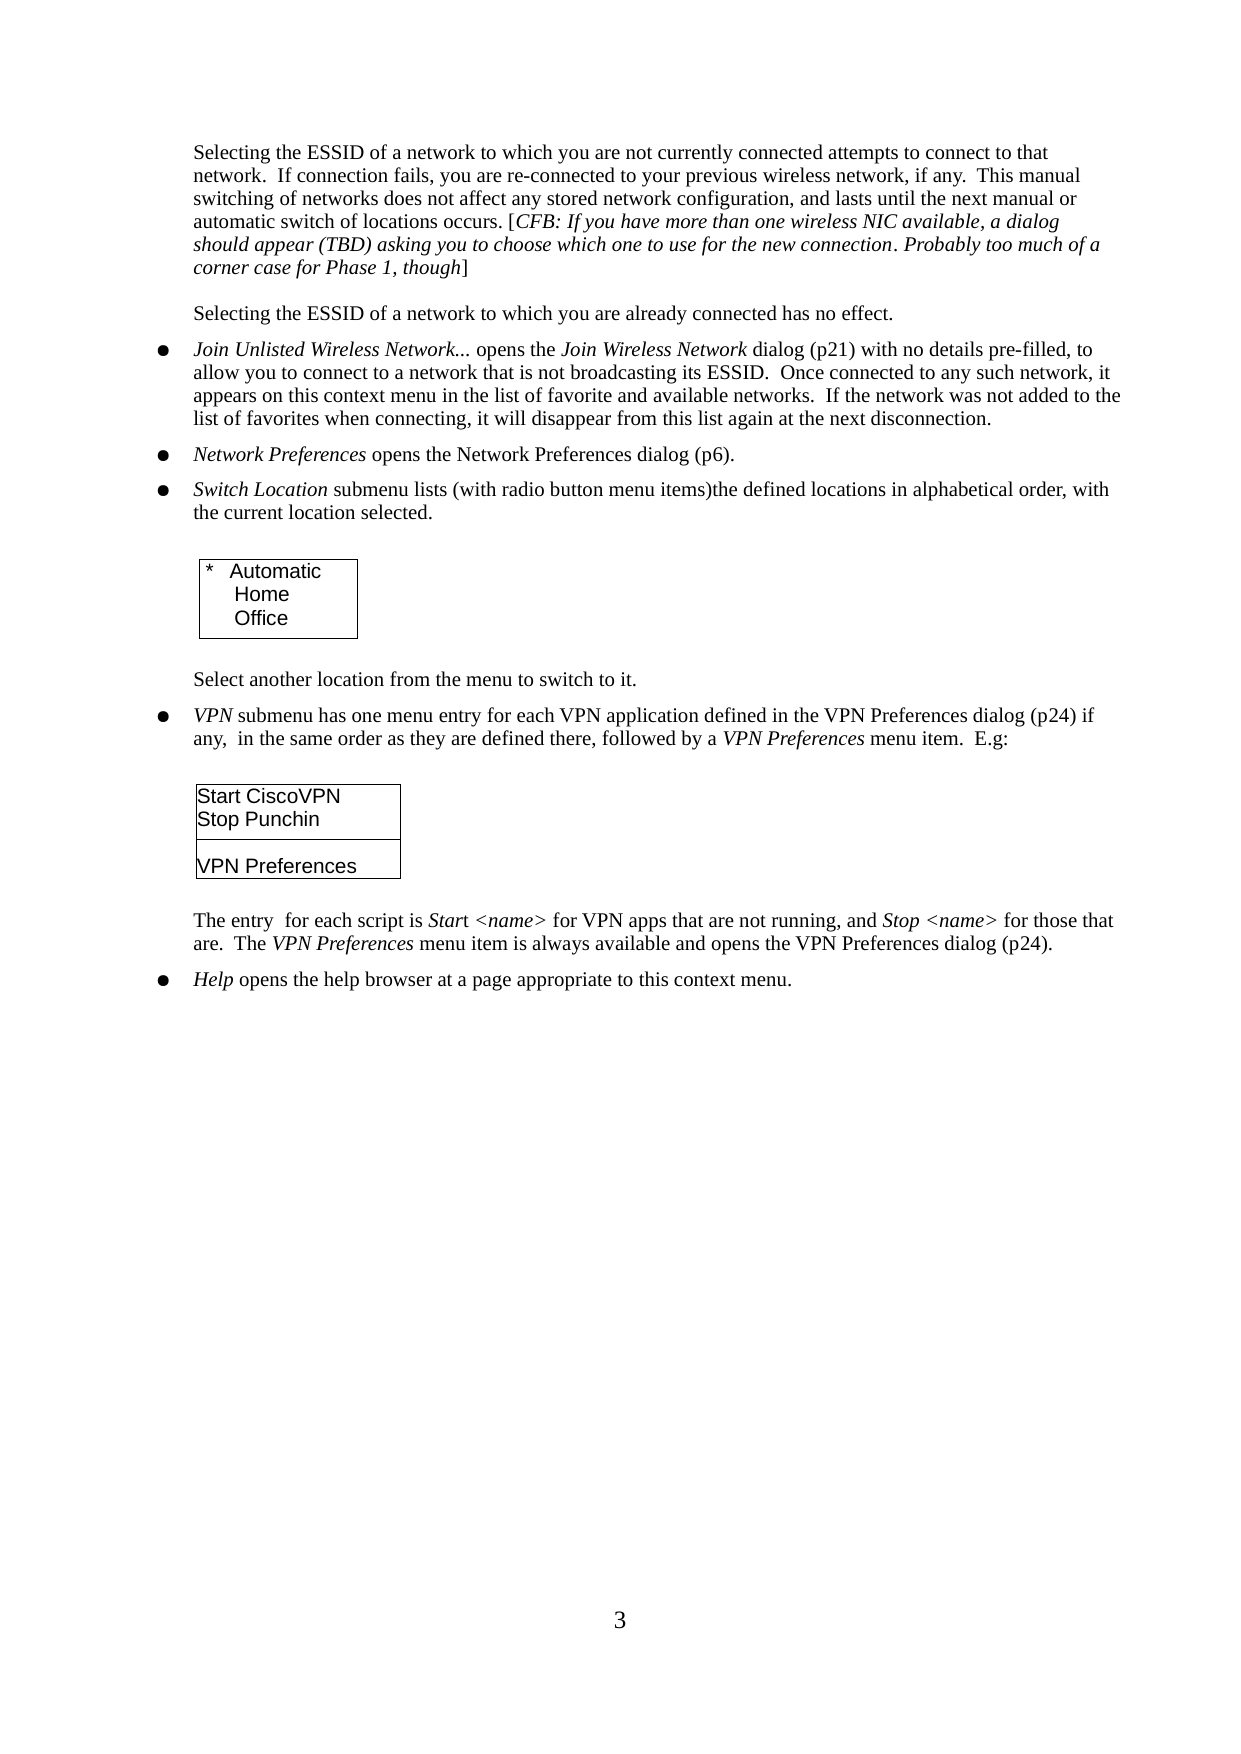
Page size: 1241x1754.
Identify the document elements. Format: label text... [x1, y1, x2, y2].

list Switch Location submenu lists (with radio button menu items)the defined locations in alphabetical order, with the current location selected. Select another location from the menu to switch to it. [156, 478, 1122, 691]
list Selecting the ESSID of a network to which you are not currently connected attempts to connect to that network. If connection fails, you are re-connected to your previous wireless network, if any. This manual switching of networks does not affect any stored network configuration, and lasts until the next manual or automatic switch of locations occurs. [CFB: If you have more than one wireless NIC available, a dialog should appear (TBD) asking you to choose which one to use for the new connection. Probably too much of a corner case for Phase 1, though] Selecting the ESSID of a network to which you are already connected has no effect. [156, 118, 1122, 325]
list Network Preferences opens the Network Preferences dialog (p6). [156, 442, 1122, 465]
